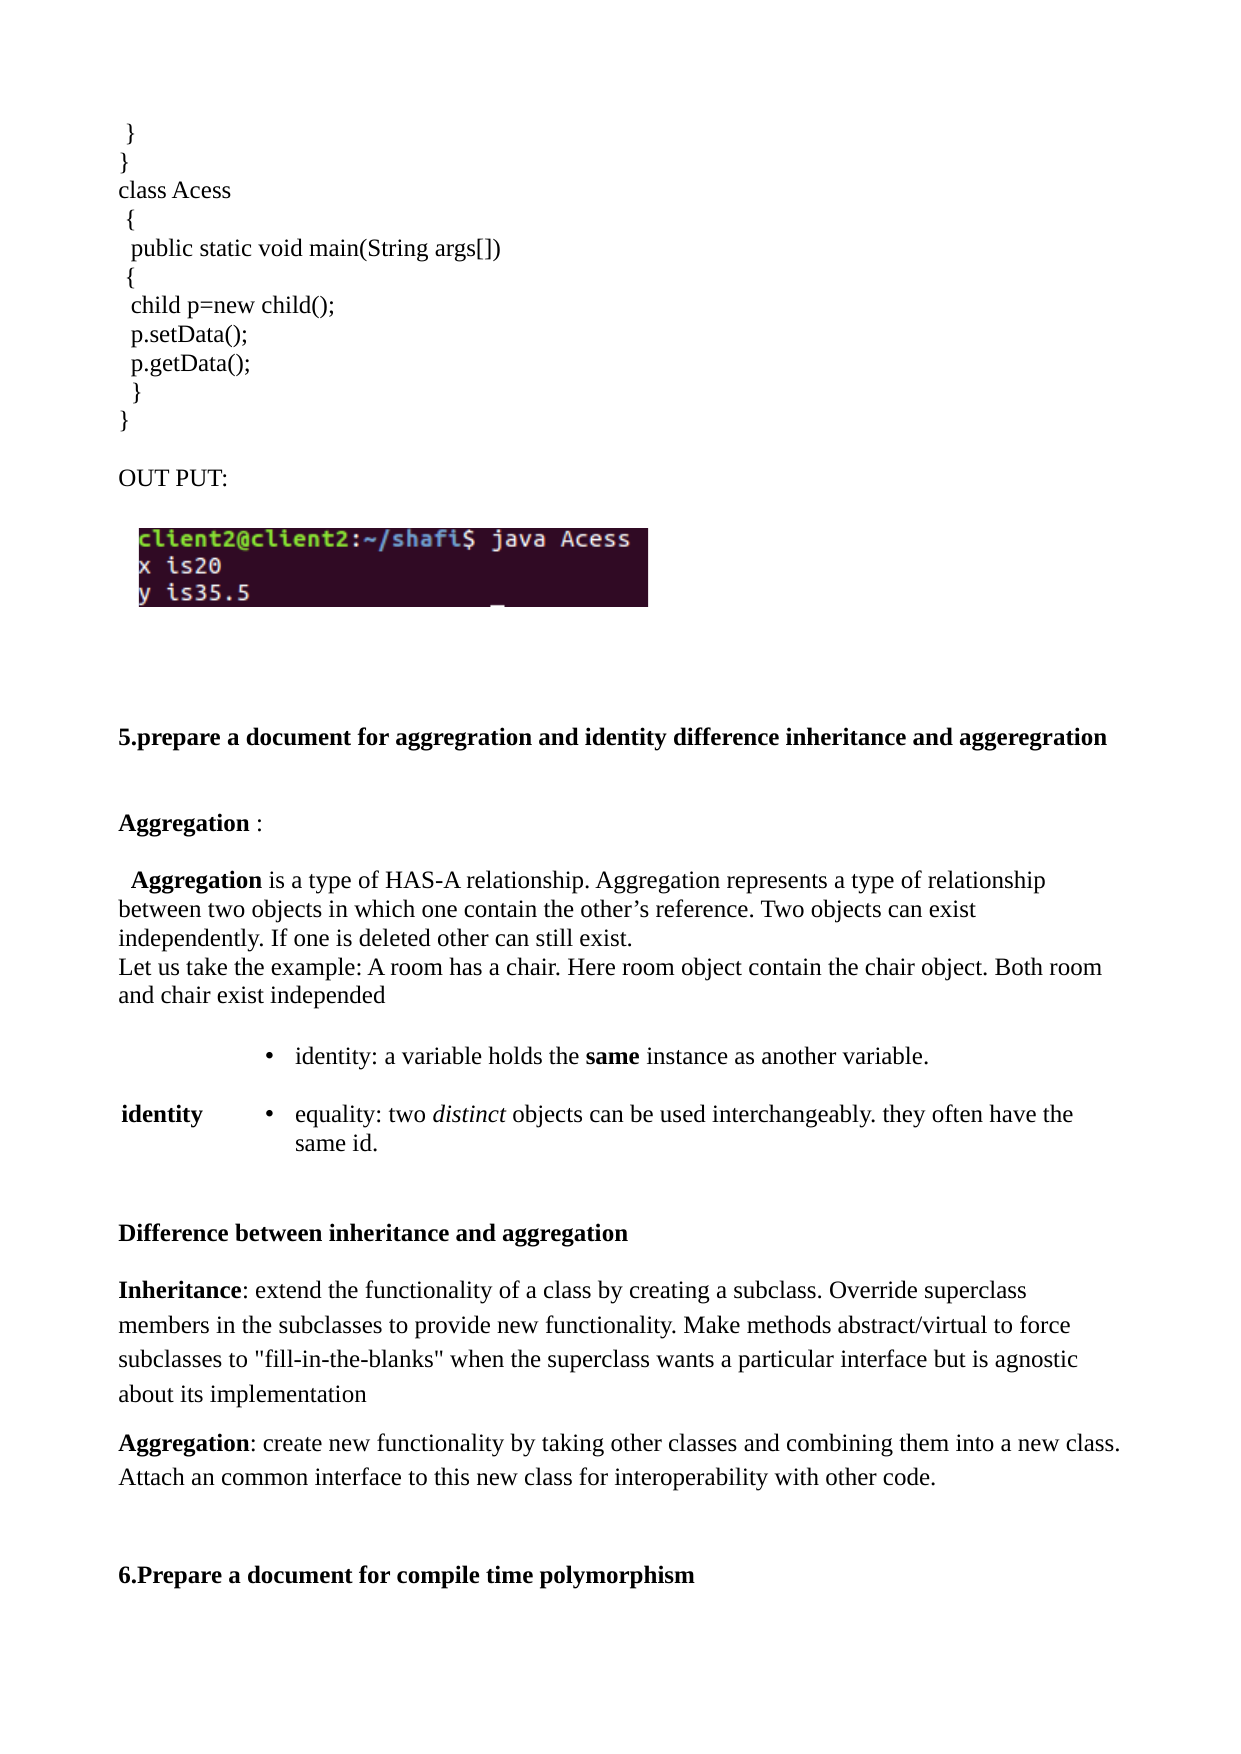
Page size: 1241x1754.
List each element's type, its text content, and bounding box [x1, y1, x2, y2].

text { [118, 204, 1122, 233]
text 6.Prepare a document for compile time polymorphism [118, 1561, 1122, 1589]
text Aggregation : [118, 808, 1122, 837]
text Aggregation is a type of HAS-A relationship. Aggregation represents a type of relationship between two objects in which one contain the other’s reference. Two objects can exist independently. If one is deleted other can still exist. [118, 866, 1122, 952]
text Difference between inheritance and aggregation [118, 1218, 1122, 1247]
text OUT PUT: [118, 463, 1122, 492]
text class Acess [118, 176, 1122, 204]
table_header identity [118, 1038, 218, 1189]
text } [118, 118, 1122, 147]
text child p=new child(); [118, 291, 1122, 319]
text } [118, 406, 1122, 434]
text p.setData(); [118, 319, 1122, 348]
picture [138, 528, 649, 607]
text 5.prepare a document for aggregration and identity difference inheritance and aggeregration [118, 722, 1122, 751]
text { [118, 262, 1122, 291]
text Let us take the example: A room has a chair. Here room object contain the chair object. Both room and chair exist independed [118, 952, 1122, 1009]
text } [118, 377, 1122, 406]
text Inheritance: extend the functionality of a class by creating a subclass. Override superclass members in the subclasses to provide new functionality. Make methods abstract/virtual to force subclasses to "fill-in-the-blanks" when the superclass wants a particular interface but is agnostic about its implementation [118, 1275, 1122, 1408]
text } [118, 147, 1122, 176]
table_header identity: a variable holds the same instance as another variable. equality: two distinct objects can be used interchangeably. they often have the same id. [218, 1038, 1123, 1189]
text p.getData(); [118, 348, 1122, 377]
text Aggregation: create new functionality by taking other classes and combining them into a new class. Attach an common interface to this new class for interoperability with other code. [118, 1428, 1122, 1491]
text public static void main(String args[]) [118, 233, 1122, 262]
